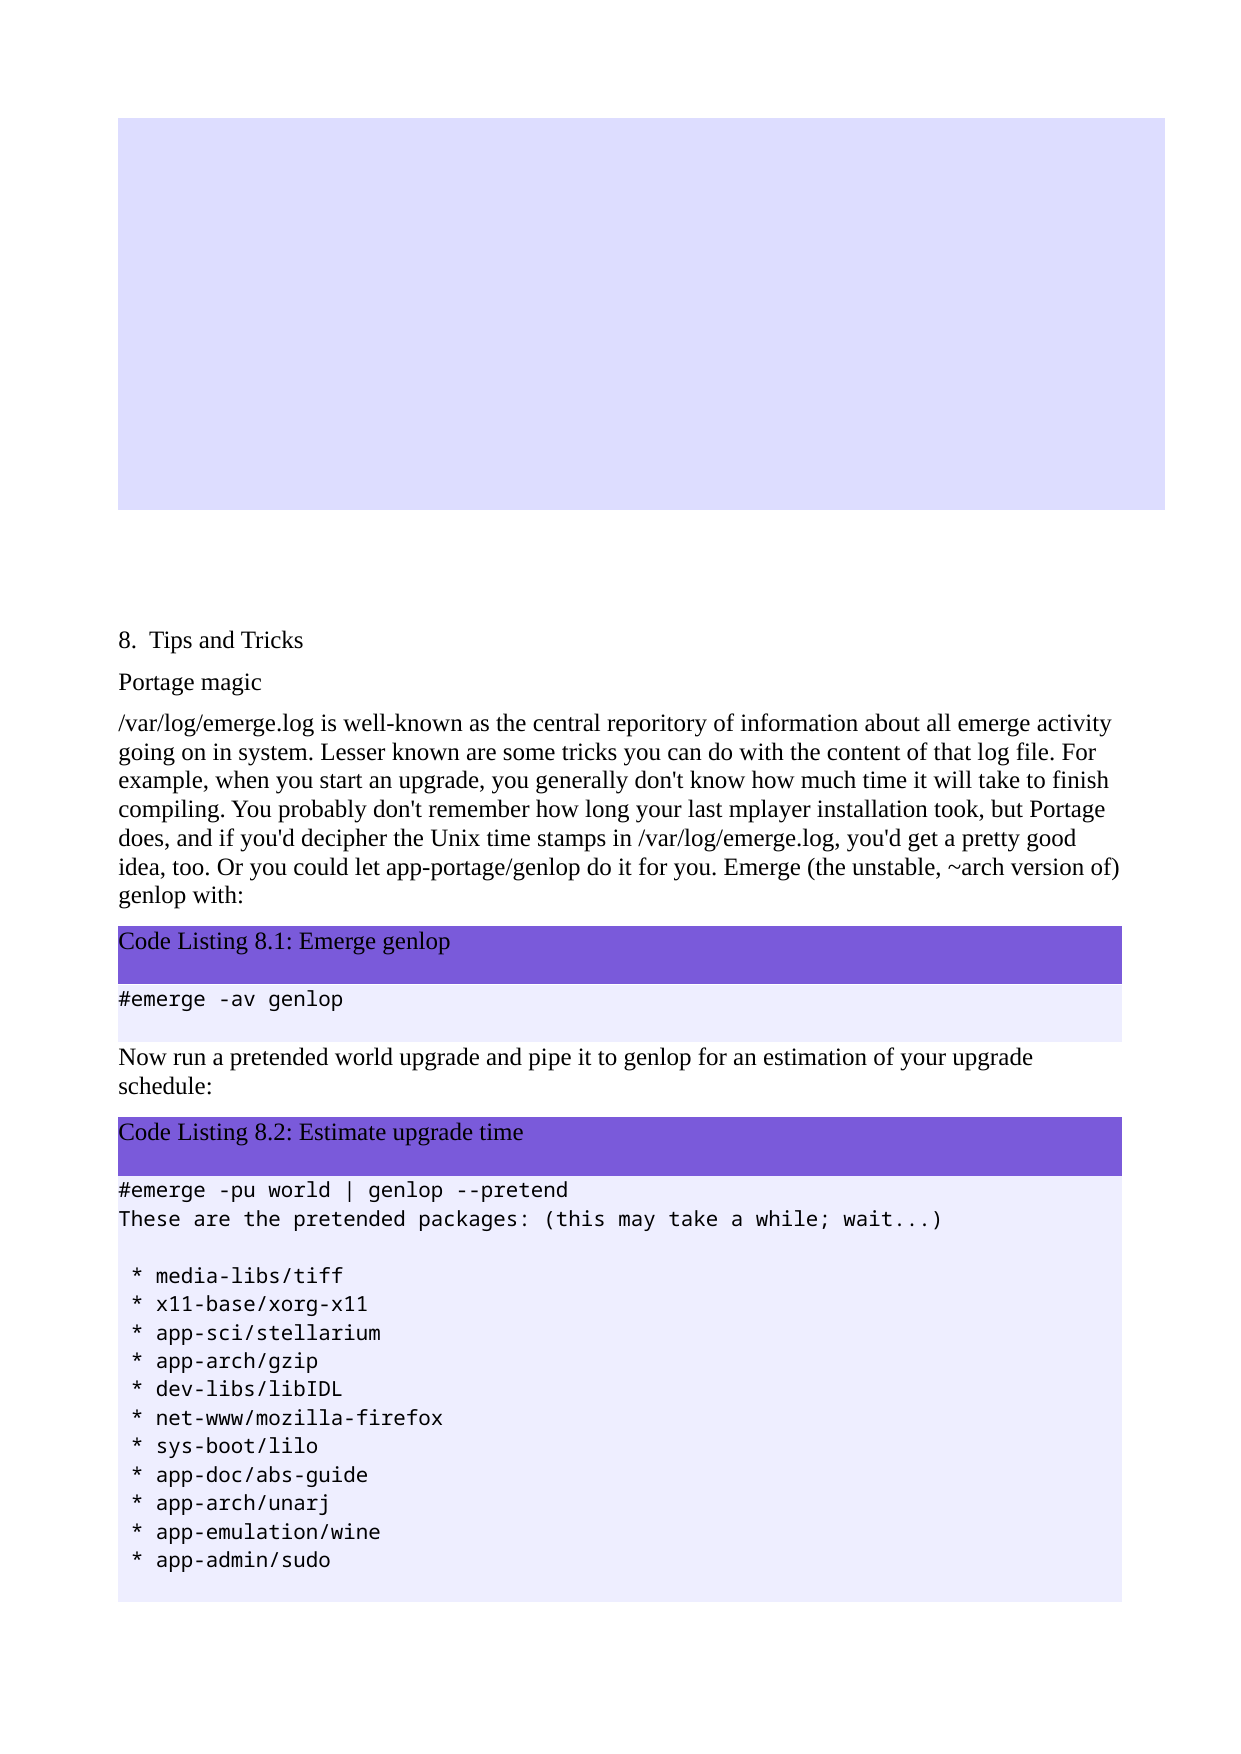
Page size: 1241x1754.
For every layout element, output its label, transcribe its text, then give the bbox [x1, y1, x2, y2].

table_header Code Listing 8.1: Emerge genlop [118, 926, 1122, 984]
table_cell #emerge -av genlop [118, 985, 1122, 1042]
text Now run a pretended world upgrade and pipe it to genlop for an estimation of your upgrade schedule: [118, 1042, 1122, 1100]
table_header Code Listing 8.2: Estimate upgrade time [118, 1117, 1122, 1176]
table_cell [118, 118, 1165, 510]
text Portage magic [118, 667, 1122, 695]
text 8. Tips and Tricks [118, 625, 1122, 654]
table_cell #emerge -pu world | genlop --pretend These are the pretended packages: (this may take a while; wait...) * media-libs/tiff * x11-base/xorg-x11 * app-sci/stellarium * app-arch/gzip * dev-libs/libIDL * net-www/mozilla-firefox * sys-boot/lilo * app-doc/abs-guide * app-arch/unarj * app-emulation/wine * app-admin/sudo [118, 1176, 1122, 1602]
text /var/log/emerge.log is well-known as the central reporitory of information about all emerge activity going on in system. Lesser known are some tricks you can do with the content of that log file. For example, when you start an upgrade, you generally don't know how much time it will take to finish compiling. You probably don't remember how long your last mplayer installation took, but Portage does, and if you'd decipher the Unix time stamps in /var/log/emerge.log, you'd get a pretty good idea, too. Or you could let app-portage/genlop do it for you. Emerge (the unstable, ~arch version of) genlop with: [118, 708, 1122, 909]
